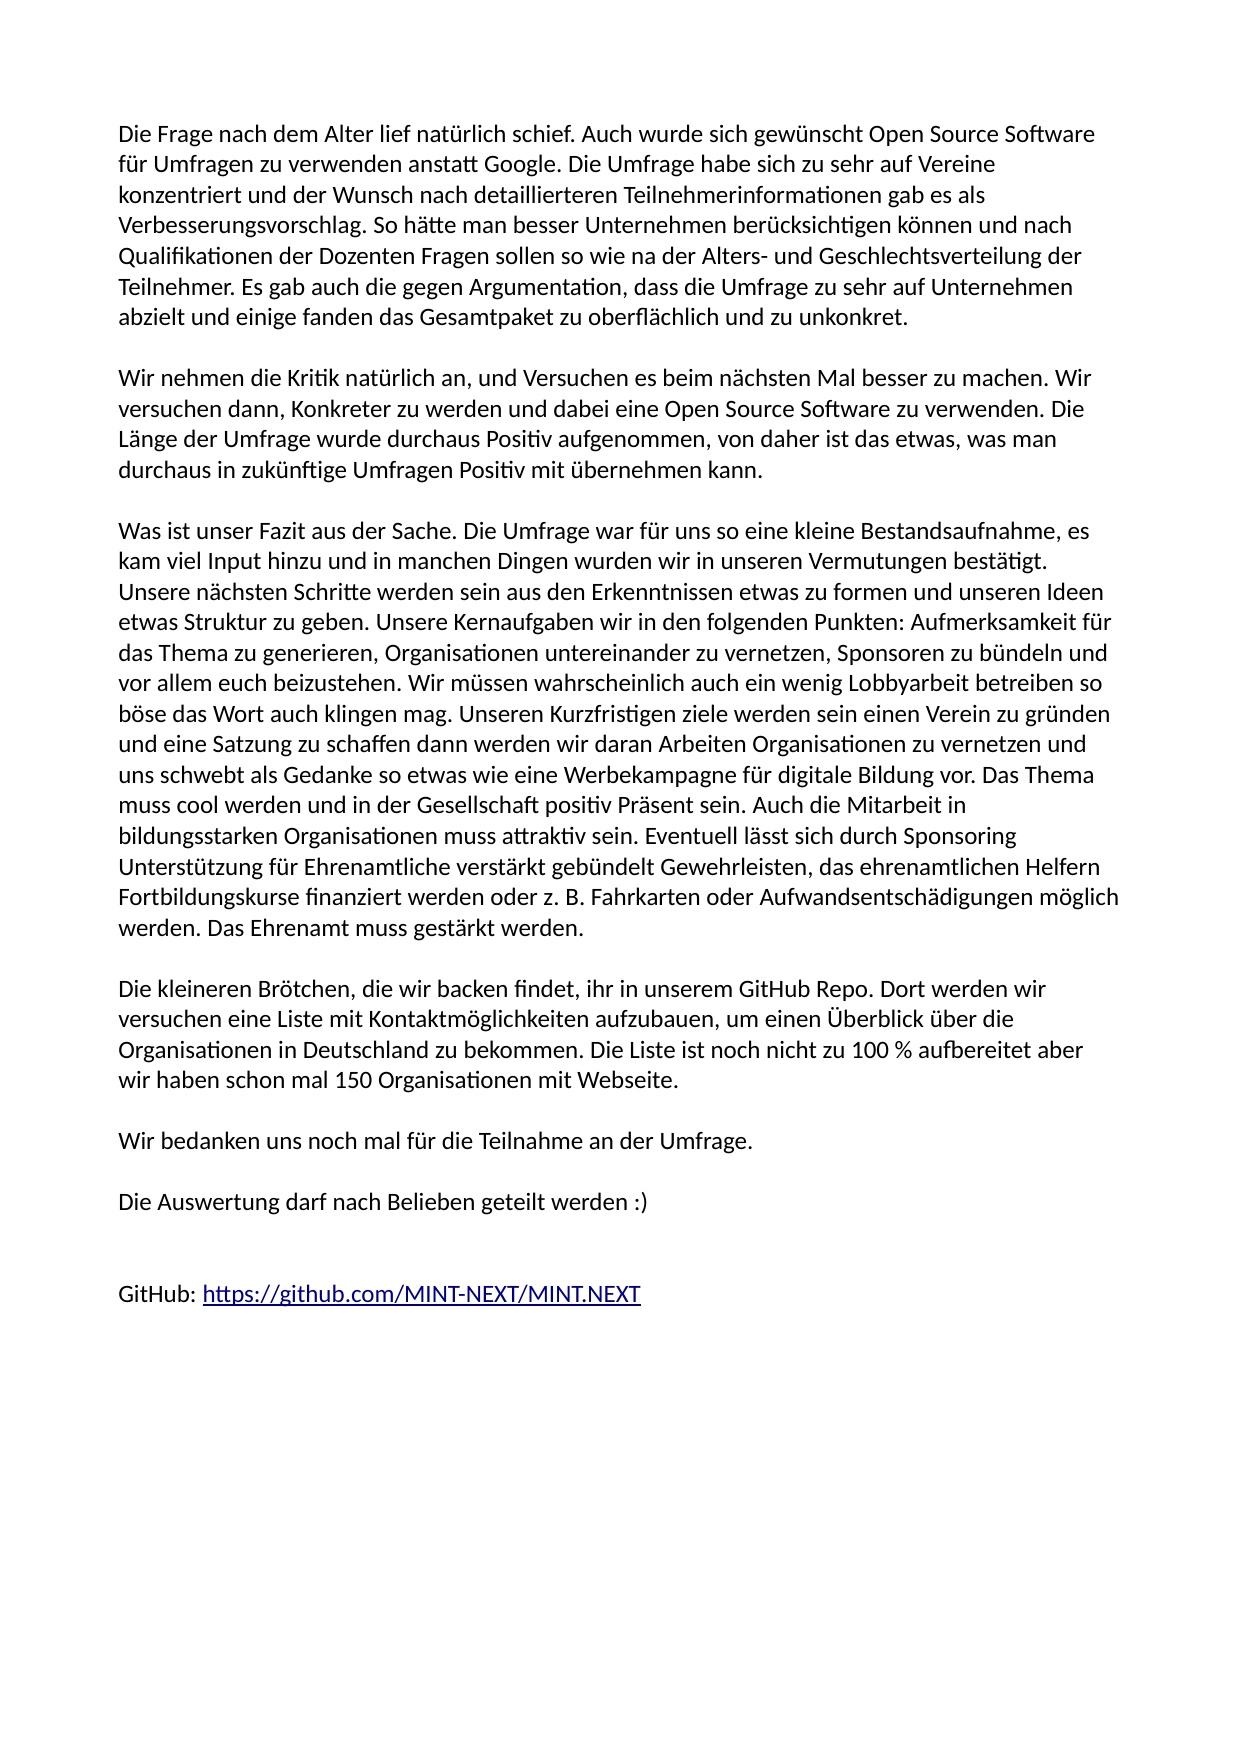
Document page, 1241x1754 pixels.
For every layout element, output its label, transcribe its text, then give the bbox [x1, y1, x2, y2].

text Wir bedanken uns noch mal für die Teilnahme an der Umfrage. [118, 1125, 1122, 1156]
text Die Frage nach dem Alter lief natürlich schief. Auch wurde sich gewünscht Open Source Software für Umfragen zu verwenden anstatt Google. Die Umfrage habe sich zu sehr auf Vereine konzentriert und der Wunsch nach detaillierteren Teilnehmerinformationen gab es als Verbesserungsvorschlag. So hätte man besser Unternehmen berücksichtigen können und nach Qualifikationen der Dozenten Fragen sollen so wie na der Alters- und Geschlechtsverteilung der Teilnehmer. Es gab auch die gegen Argumentation, dass die Umfrage zu sehr auf Unternehmen abzielt und einige fanden das Gesamtpaket zu oberflächlich und zu unkonkret. [118, 118, 1122, 332]
text Die kleineren Brötchen, die wir backen findet, ihr in unserem GitHub Repo. Dort werden wir versuchen eine Liste mit Kontaktmöglichkeiten aufzubauen, um einen Überblick über die Organisationen in Deutschland zu bekommen. Die Liste ist noch nicht zu 100 % aufbereitet aber wir haben schon mal 150 Organisationen mit Webseite. [118, 973, 1122, 1095]
text Wir nehmen die Kritik natürlich an, und Versuchen es beim nächsten Mal besser zu machen. Wir versuchen dann, Konkreter zu werden und dabei eine Open Source Software zu verwenden. Die Länge der Umfrage wurde durchaus Positiv aufgenommen, von daher ist das etwas, was man durchaus in zukünftige Umfragen Positiv mit übernehmen kann. [118, 362, 1122, 484]
text GitHub: https://github.com/MINT-NEXT/MINT.NEXT [118, 1278, 1122, 1308]
text Die Auswertung darf nach Belieben geteilt werden :) [118, 1186, 1122, 1217]
text Was ist unser Fazit aus der Sache. Die Umfrage war für uns so eine kleine Bestandsaufnahme, es kam viel Input hinzu und in manchen Dingen wurden wir in unseren Vermutungen bestätigt. Unsere nächsten Schritte werden sein aus den Erkenntnissen etwas zu formen und unseren Ideen etwas Struktur zu geben. Unsere Kernaufgaben wir in den folgenden Punkten: Aufmerksamkeit für das Thema zu generieren, Organisationen untereinander zu vernetzen, Sponsoren zu bündeln und vor allem euch beizustehen. Wir müssen wahrscheinlich auch ein wenig Lobbyarbeit betreiben so böse das Wort auch klingen mag. Unseren Kurzfristigen ziele werden sein einen Verein zu gründen und eine Satzung zu schaffen dann werden wir daran Arbeiten Organisationen zu vernetzen und uns schwebt als Gedanke so etwas wie eine Werbekampagne für digitale Bildung vor. Das Thema muss cool werden und in der Gesellschaft positiv Präsent sein. Auch die Mitarbeit in bildungsstarken Organisationen muss attraktiv sein. Eventuell lässt sich durch Sponsoring Unterstützung für Ehrenamtliche verstärkt gebündelt Gewehrleisten, das ehrenamtlichen Helfern Fortbildungskurse finanziert werden oder z. B. Fahrkarten oder Aufwandsentschädigungen möglich werden. Das Ehrenamt muss gestärkt werden. [118, 515, 1122, 942]
